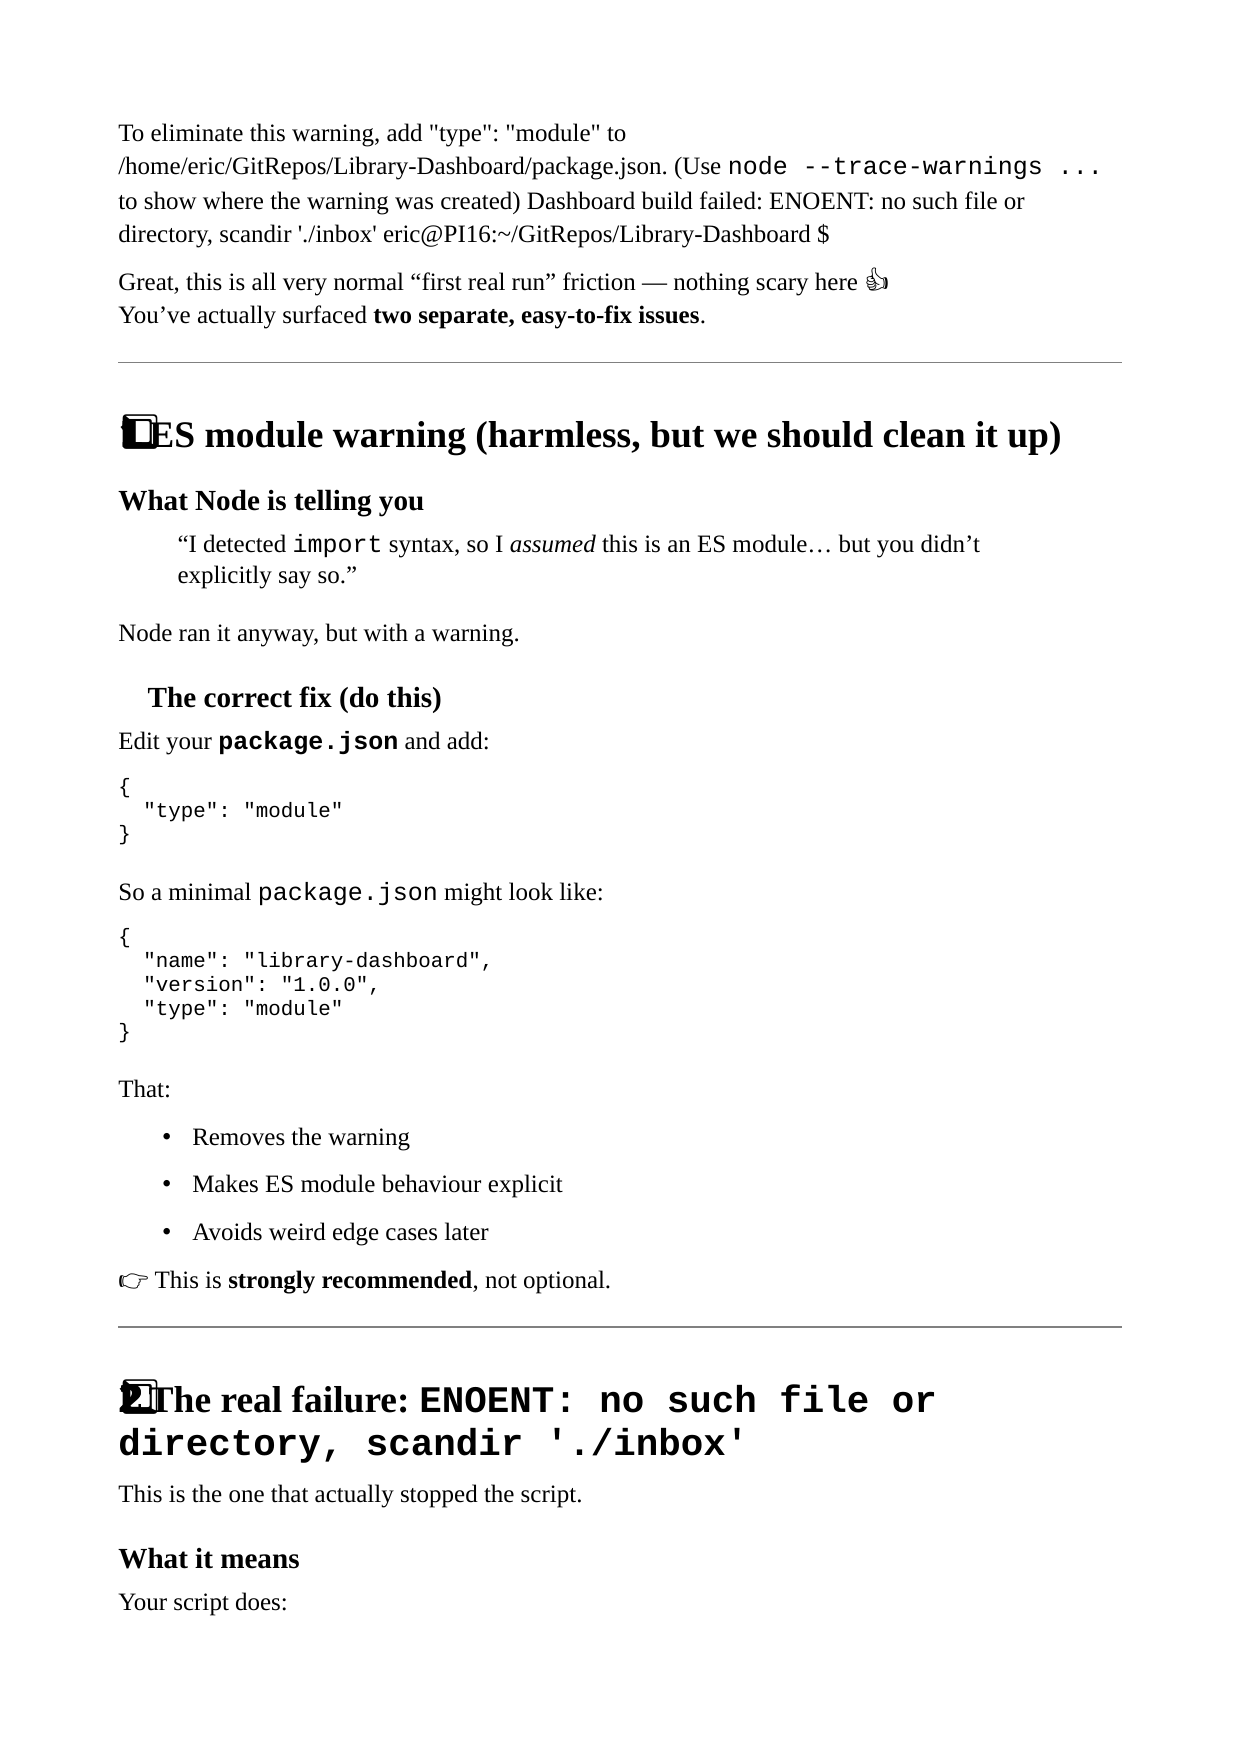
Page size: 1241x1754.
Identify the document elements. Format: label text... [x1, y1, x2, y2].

list Removes the warning [162, 1122, 1122, 1151]
subtitle What Node is telling you [118, 483, 1122, 516]
text This is the one that actually stopped the script. [118, 1479, 1122, 1507]
text } [118, 1021, 1122, 1045]
text "version": "1.0.0", [118, 974, 1122, 997]
subtitle 2️⃣ The real failure: ENOENT: no such file or directory, scandir './inbox' [118, 1377, 1122, 1466]
subtitle What it means [118, 1541, 1122, 1574]
subtitle 1️⃣ ES module warning (harmless, but we should clean it up) [118, 413, 1122, 456]
list Makes ES module behaviour explicit [162, 1169, 1122, 1198]
text { [118, 776, 1122, 800]
subtitle ✅ The correct fix (do this) [118, 680, 1122, 714]
text “I detected import syntax, so I assumed this is an ES module… but you didn’t explicitly say so.” [177, 529, 1063, 588]
text { [118, 927, 1122, 950]
text "type": "module" [118, 800, 1122, 823]
text So a minimal package.json might look like: [118, 877, 1122, 907]
text Great, this is all very normal “first real run” friction — nothing scary here 👍 You’ve actually surfaced two separate, easy-to-fix issues. [118, 267, 1122, 329]
text } [118, 823, 1122, 847]
text Your script does: [118, 1587, 1122, 1616]
text 👉 This is strongly recommended, not optional. [118, 1265, 1122, 1293]
text "type": "module" [118, 997, 1122, 1021]
text Node ran it anyway, but with a warning. [118, 618, 1122, 647]
text Edit your package.json and add: [118, 726, 1122, 757]
text "name": "library-dashboard", [118, 950, 1122, 974]
text That: [118, 1074, 1122, 1103]
text To eliminate this warning, add "type": "module" to /home/eric/GitRepos/Library-Dashboard/package.json. (Use node --trace-warnings ... to show where the warning was created) Dashboard build failed: ENOENT: no such file or directory, scandir './inbox' eric@PI16:~/GitRepos/Library-Dashboard $ [118, 118, 1122, 248]
list Avoids weird edge cases later [162, 1217, 1122, 1246]
